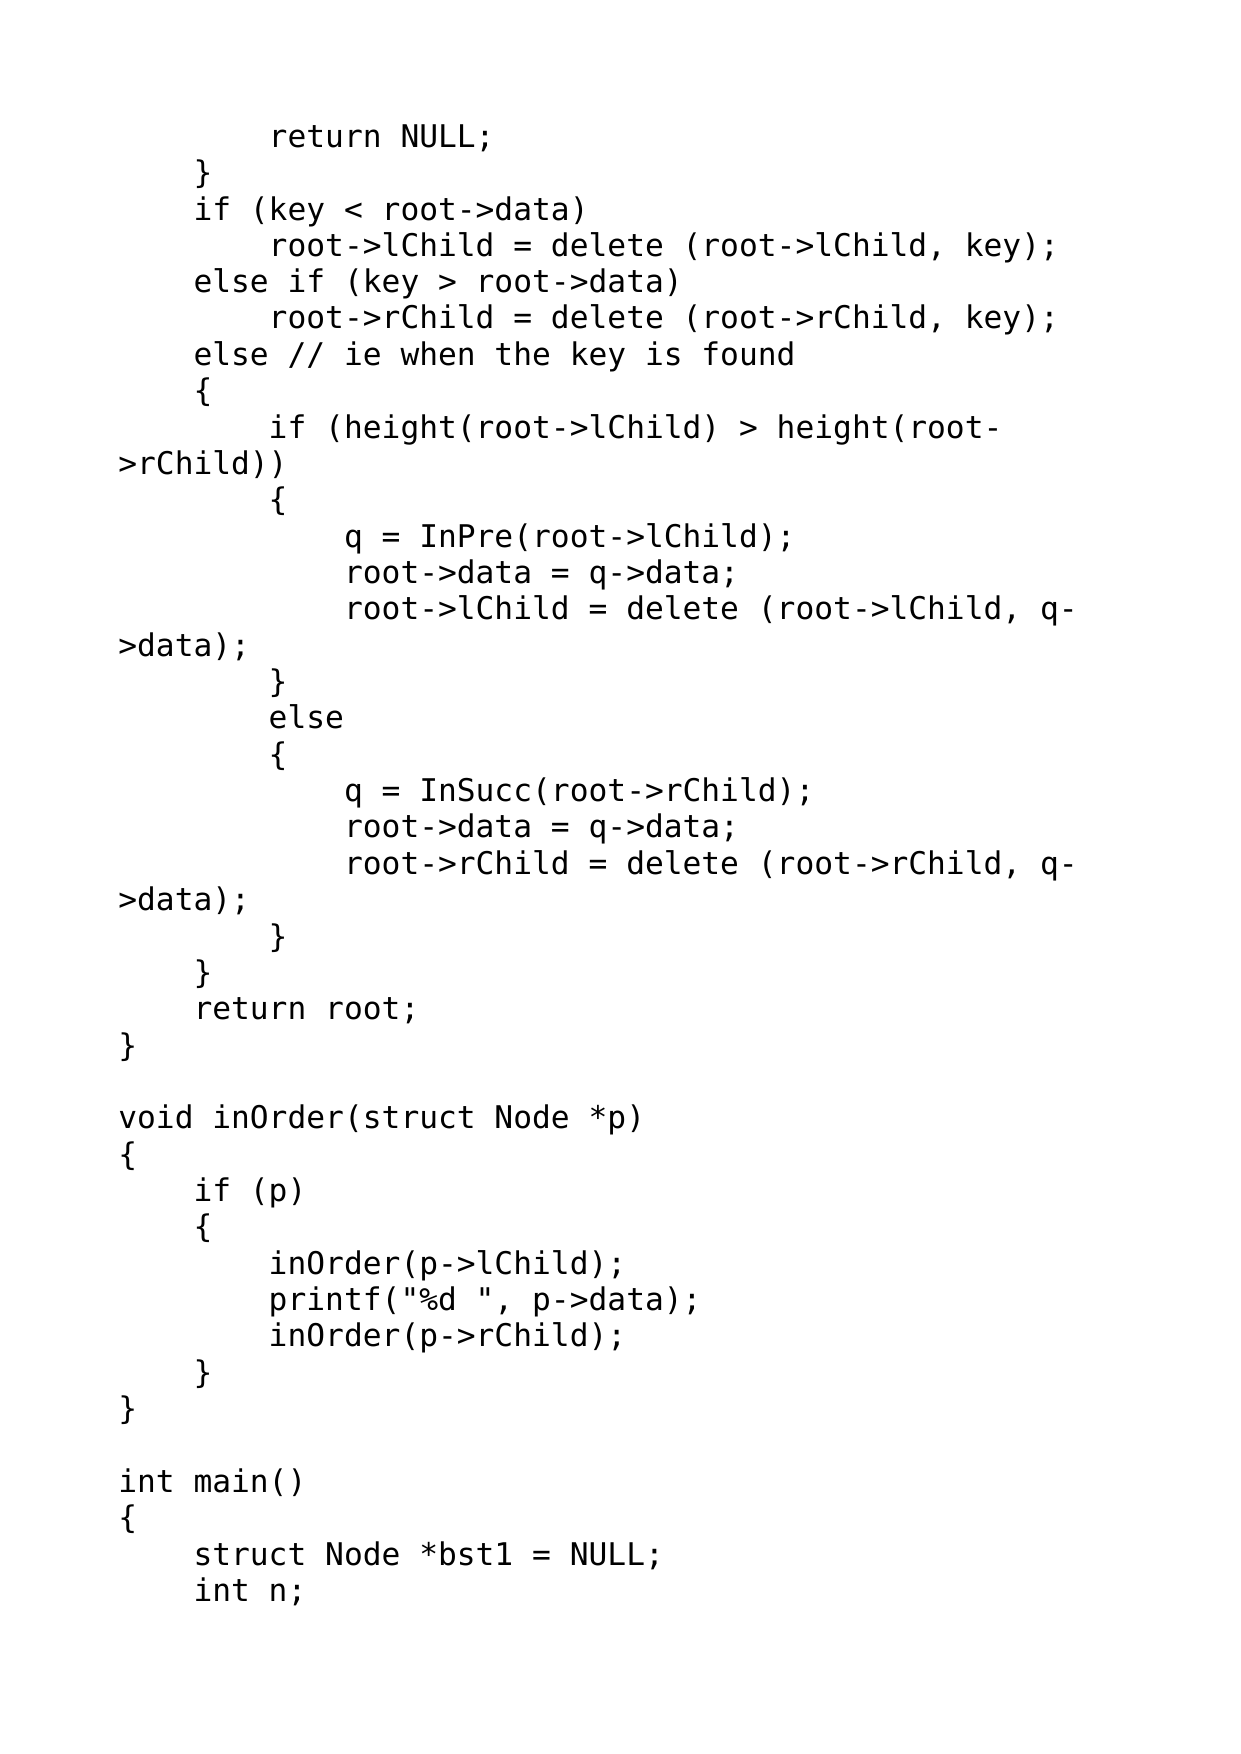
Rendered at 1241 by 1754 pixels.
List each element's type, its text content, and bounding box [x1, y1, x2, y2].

text } [118, 154, 1122, 191]
text int n; [118, 1572, 1122, 1609]
text root->rChild = delete (root->rChild, key); [118, 300, 1122, 336]
text if (p) [118, 1172, 1122, 1209]
text { [118, 1499, 1122, 1536]
text if (key < root->data) [118, 191, 1122, 227]
text q = InPre(root->lChild); [118, 518, 1122, 554]
text root->data = q->data; [118, 809, 1122, 845]
text root->lChild = delete (root->lChild, q->data); [118, 591, 1122, 663]
text if (height(root->lChild) > height(root->rChild)) [118, 409, 1122, 482]
text else [118, 700, 1122, 736]
text root->rChild = delete (root->rChild, q->data); [118, 845, 1122, 918]
text return NULL; [118, 118, 1122, 154]
text { [118, 1136, 1122, 1172]
text int main() [118, 1463, 1122, 1499]
text } [118, 918, 1122, 954]
text { [118, 373, 1122, 409]
text } [118, 1354, 1122, 1391]
text } [118, 1391, 1122, 1427]
text } [118, 663, 1122, 700]
text } [118, 954, 1122, 991]
text { [118, 1209, 1122, 1245]
text inOrder(p->rChild); [118, 1318, 1122, 1354]
text { [118, 736, 1122, 772]
text else // ie when the key is found [118, 336, 1122, 373]
text q = InSucc(root->rChild); [118, 772, 1122, 809]
text else if (key > root->data) [118, 263, 1122, 300]
text struct Node *bst1 = NULL; [118, 1536, 1122, 1572]
text } [118, 1027, 1122, 1063]
text root->data = q->data; [118, 554, 1122, 591]
text { [118, 482, 1122, 518]
text inOrder(p->lChild); [118, 1245, 1122, 1281]
text root->lChild = delete (root->lChild, key); [118, 227, 1122, 263]
text void inOrder(struct Node *p) [118, 1100, 1122, 1136]
text return root; [118, 991, 1122, 1027]
text printf("%d ", p->data); [118, 1281, 1122, 1318]
